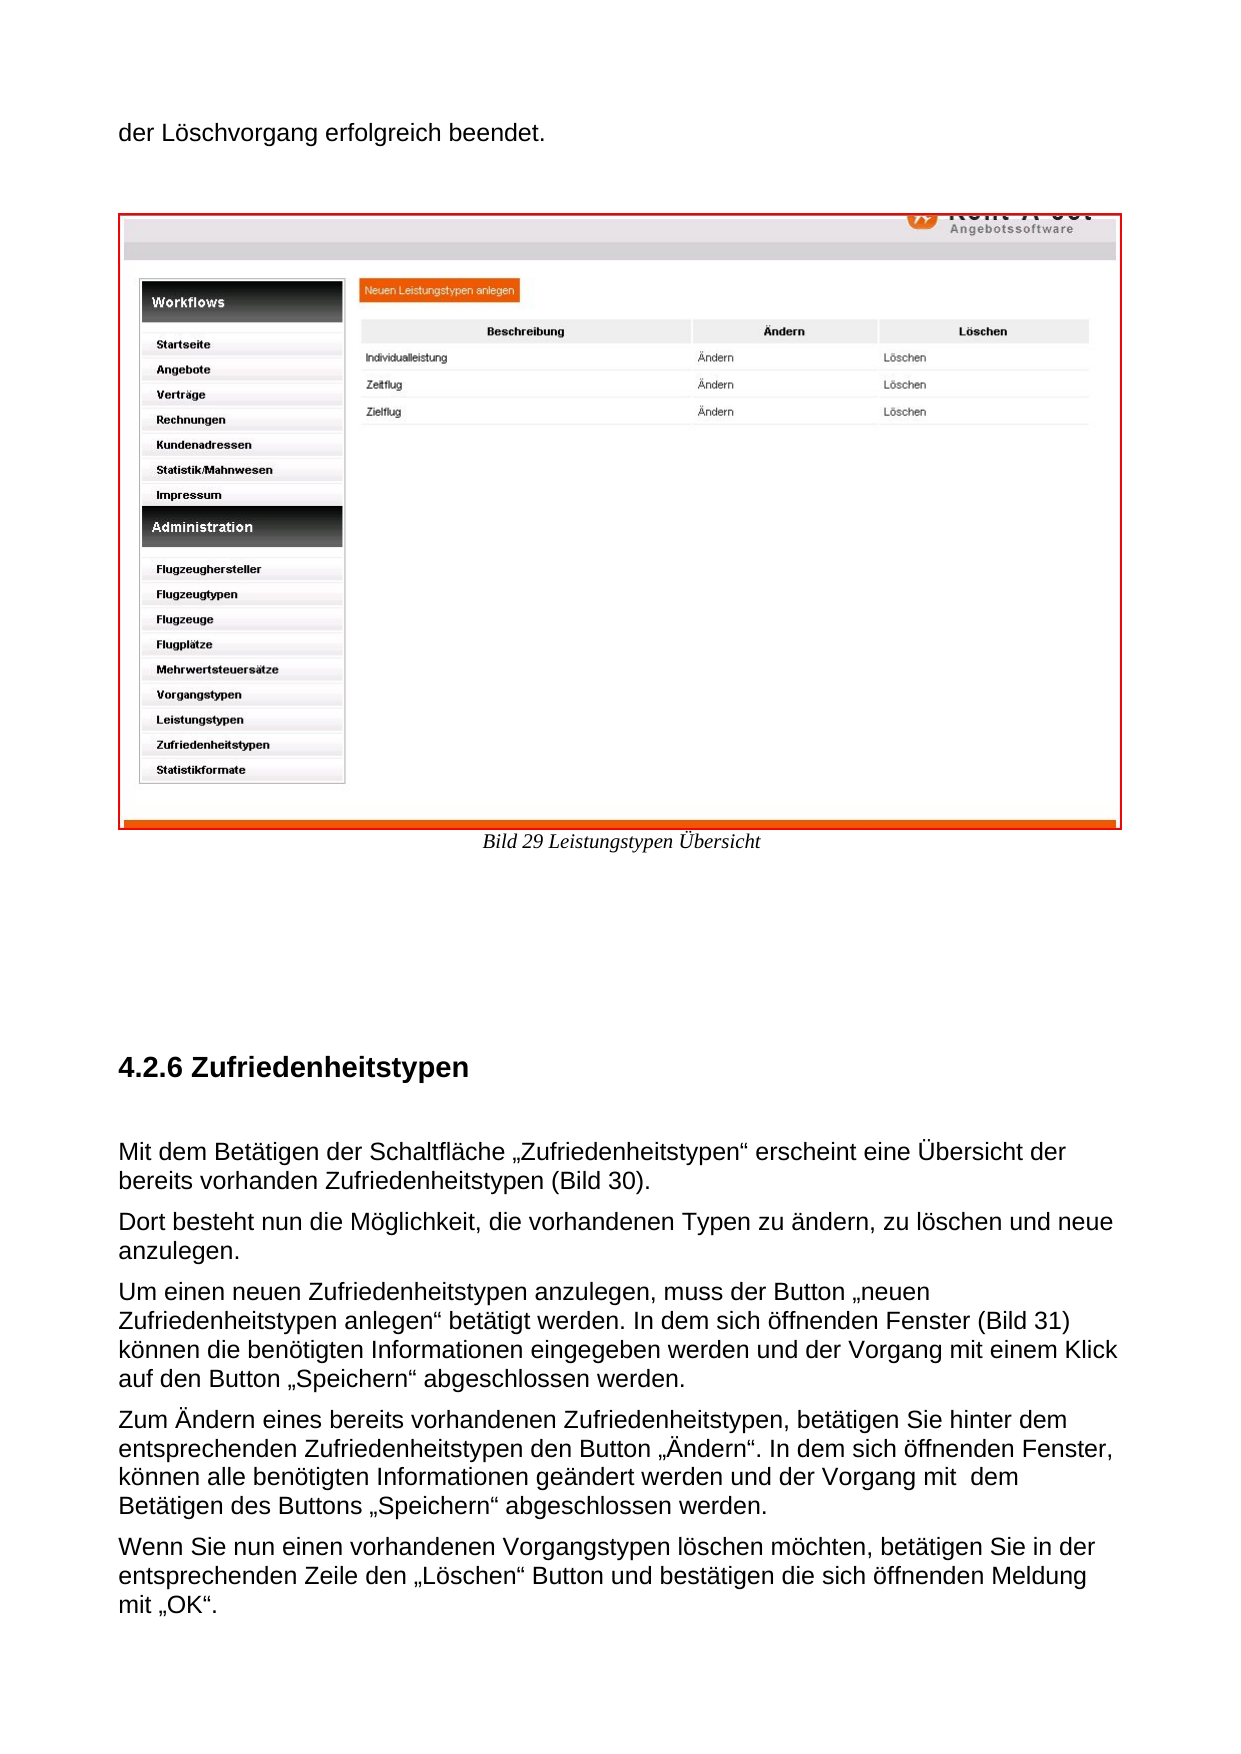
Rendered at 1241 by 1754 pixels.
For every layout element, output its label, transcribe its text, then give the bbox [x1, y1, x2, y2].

text Zum Ändern eines bereits vorhandenen Zufriedenheitstypen, betätigen Sie hinter dem entsprechenden Zufriedenheitstypen den Button „Ändern“. In dem sich öffnenden Fenster, können alle benötigten Informationen geändert werden und der Vorgang mit dem Betätigen des Buttons „Speichern“ abgeschlossen werden. [118, 1405, 1122, 1520]
subtitle 4.2.6 Zufriedenheitstypen [118, 1050, 1122, 1083]
picture [118, 213, 1122, 830]
text Dort besteht nun die Möglichkeit, die vorhandenen Typen zu ändern, zu löschen und neue anzulegen. [118, 1207, 1122, 1265]
text der Löschvorgang erfolgreich beendet. [118, 118, 1122, 147]
text Mit dem Betätigen der Schaltfläche „Zufriedenheitstypen“ erscheint eine Übersicht der bereits vorhanden Zufriedenheitstypen (Bild 30). [118, 1137, 1122, 1195]
text Wenn Sie nun einen vorhandenen Vorgangstypen löschen möchten, betätigen Sie in der entsprechenden Zeile den „Löschen“ Button und bestätigen die sich öffnenden Meldung mit „OK“. [118, 1532, 1122, 1618]
text Um einen neuen Zufriedenheitstypen anzulegen, muss der Button „neuen Zufriedenheitstypen anlegen“ betätigt werden. In dem sich öffnenden Fenster (Bild 31) können die benötigten Informationen eingegeben werden und der Vorgang mit einem Klick auf den Button „Speichern“ abgeschlossen werden. [118, 1277, 1122, 1392]
text Bild 29 Leistungstypen Übersicht [118, 830, 1122, 853]
